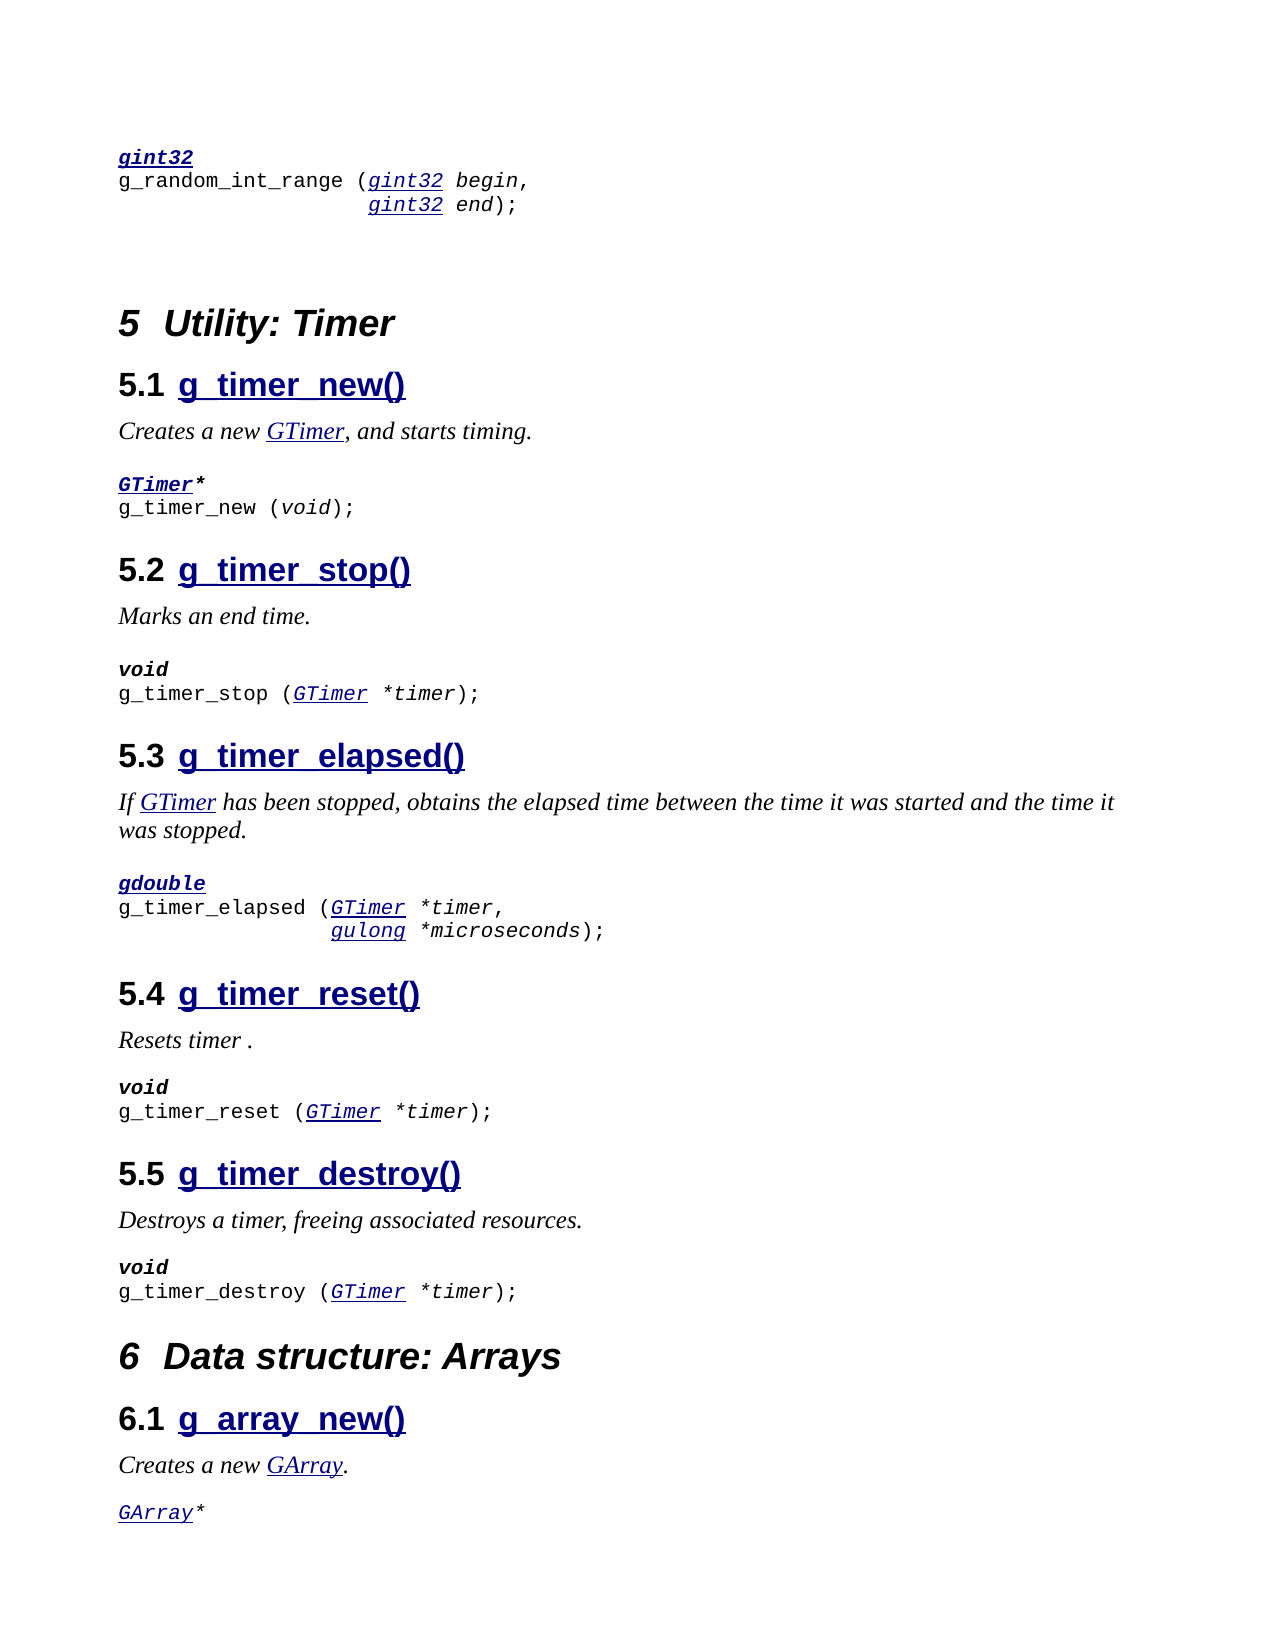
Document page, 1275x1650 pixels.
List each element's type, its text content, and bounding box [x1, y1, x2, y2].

text If GTimer has been stopped, obtains the elapsed time between the time it was started and the time it was stopped. [118, 787, 1157, 844]
text gint32 [118, 147, 1157, 171]
text Marks an end time. [118, 601, 1157, 630]
text Creates a new GTimer, and starts timing. [118, 416, 1157, 445]
text void [118, 659, 1157, 683]
subtitle g_timer_new() [118, 365, 1157, 403]
text Creates a new GArray. [118, 1450, 1157, 1478]
text void [118, 1077, 1157, 1101]
text GArray* [118, 1502, 1157, 1526]
text gulong *microseconds); [118, 920, 1157, 944]
text g_timer_destroy (GTimer *timer); [118, 1281, 1157, 1305]
subtitle Utility: Timer [118, 300, 1157, 344]
subtitle g_array_new() [118, 1399, 1157, 1437]
text Resets timer . [118, 1025, 1157, 1053]
subtitle Data structure: Arrays [118, 1334, 1157, 1378]
subtitle g_timer_destroy() [118, 1154, 1157, 1192]
text GTimer* [118, 473, 1157, 497]
text gdouble [118, 873, 1157, 897]
subtitle g_timer_elapsed() [118, 736, 1157, 774]
text g_timer_elapsed (GTimer *timer, [118, 897, 1157, 920]
subtitle g_timer_reset() [118, 973, 1157, 1012]
text void [118, 1257, 1157, 1281]
subtitle g_timer_stop() [118, 550, 1157, 589]
text g_random_int_range (gint32 begin, [118, 171, 1157, 194]
text g_timer_new (void); [118, 497, 1157, 521]
text gint32 end); [118, 194, 1157, 218]
text g_timer_reset (GTimer *timer); [118, 1101, 1157, 1124]
text g_timer_stop (GTimer *timer); [118, 683, 1157, 706]
text Destroys a timer, freeing associated resources. [118, 1205, 1157, 1234]
